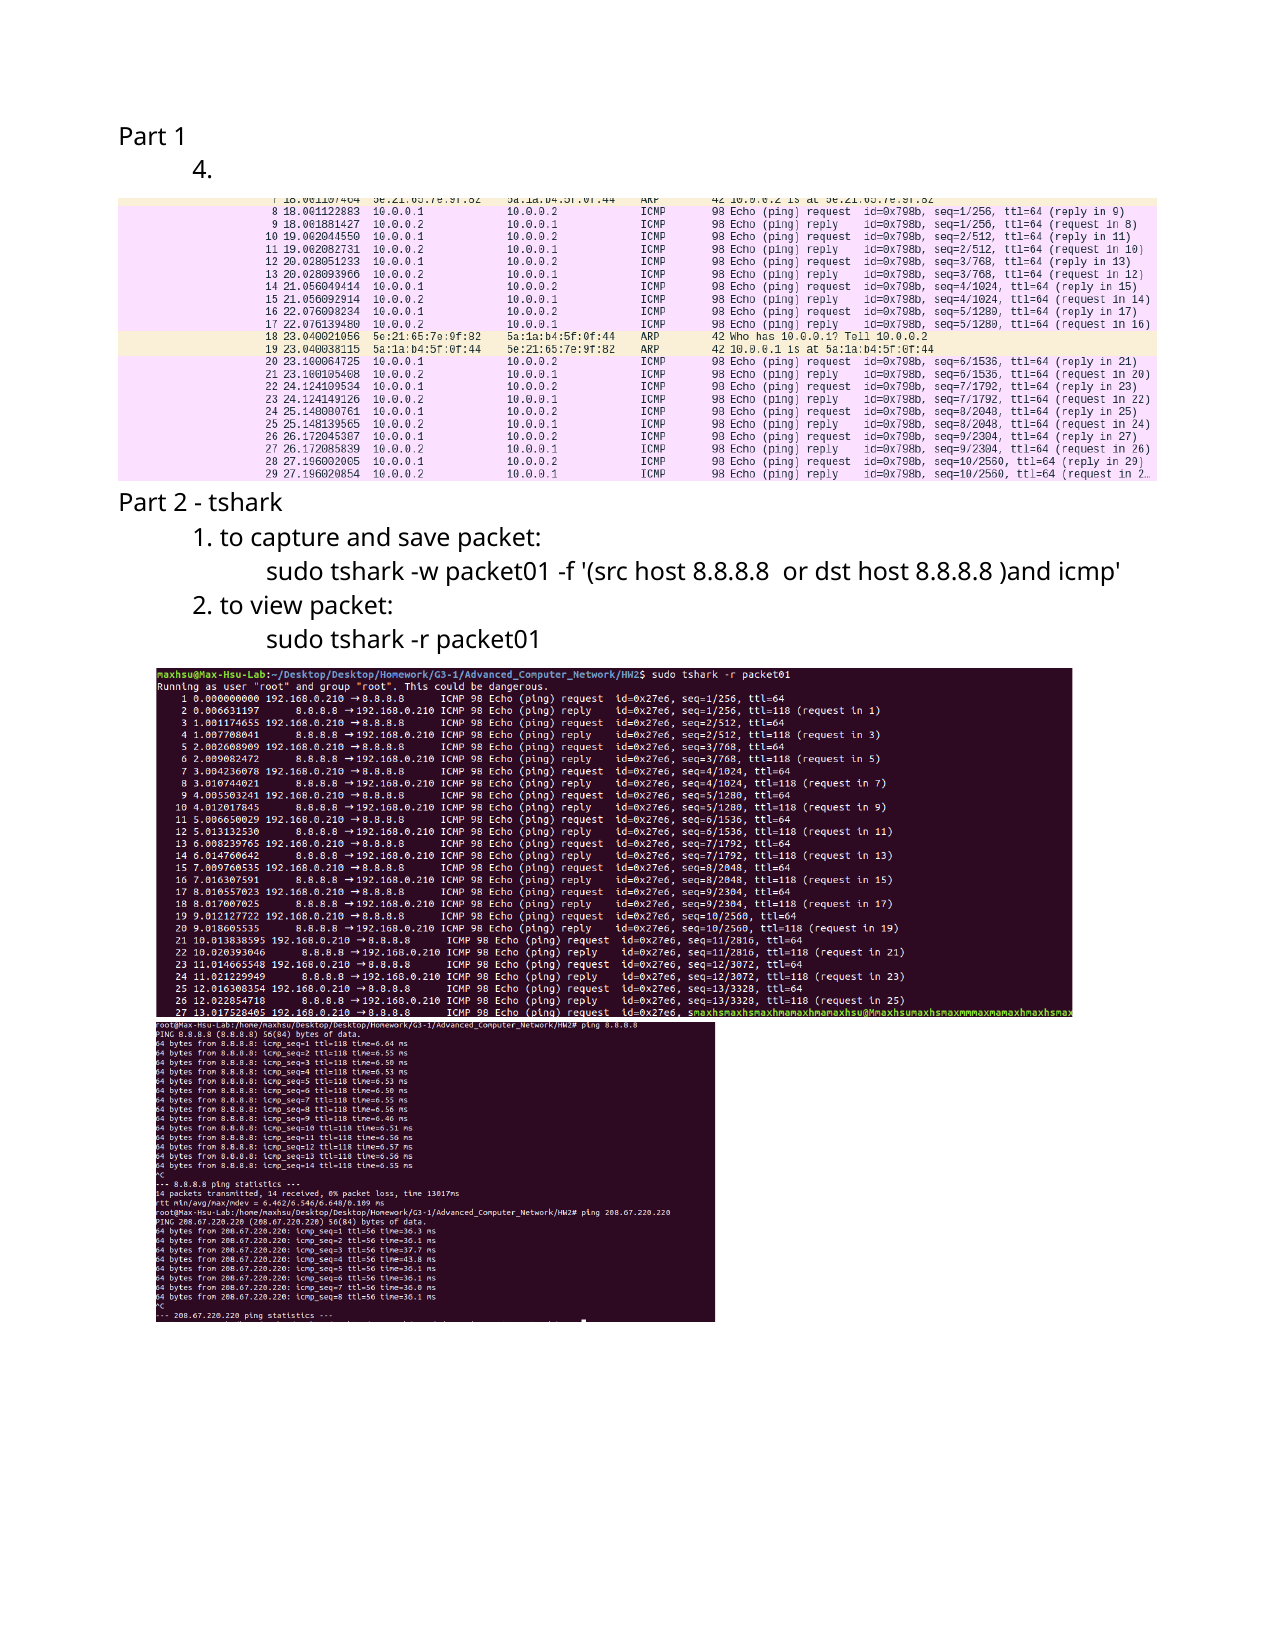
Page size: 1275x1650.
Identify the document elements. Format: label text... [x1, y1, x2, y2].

text 4. [118, 152, 1157, 186]
text 1. to capture and save packet: [118, 519, 1157, 553]
text 2. to view packet: [118, 587, 1157, 621]
text Part 1 [118, 118, 1157, 152]
picture [118, 198, 1157, 485]
text Part 2 - tshark [118, 485, 1157, 519]
text [118, 186, 1157, 198]
picture [156, 1022, 716, 1322]
text sudo tshark -r packet01 [118, 621, 1157, 655]
picture [156, 668, 1073, 1017]
text sudo tshark -w packet01 -f '(src host 8.8.8.8 or dst host 8.8.8.8 )and icmp' [118, 553, 1157, 587]
